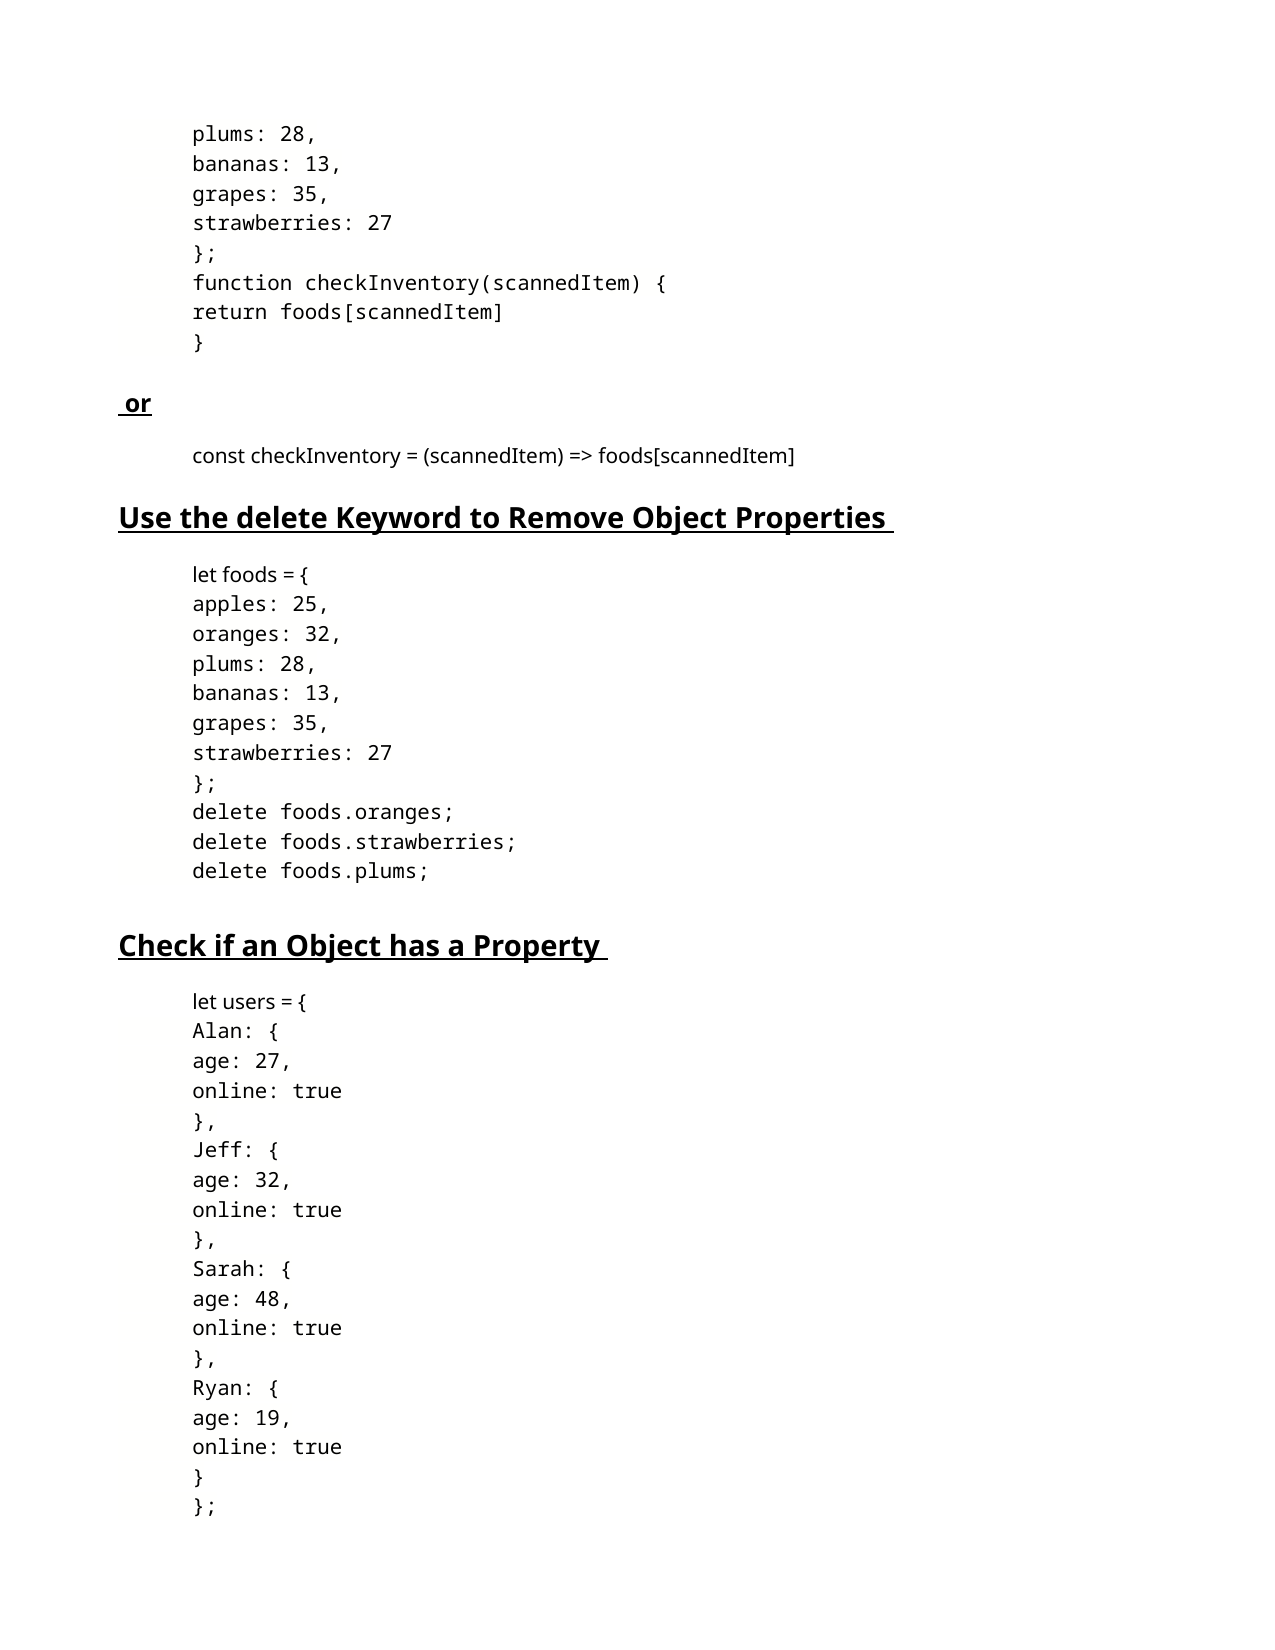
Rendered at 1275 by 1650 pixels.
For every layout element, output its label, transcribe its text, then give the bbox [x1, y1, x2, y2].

text age: 19, [118, 1401, 1157, 1431]
text let users = { [118, 987, 1157, 1015]
text online: true [118, 1193, 1157, 1223]
text age: 48, [118, 1283, 1157, 1312]
text Check if an Object has a Property [118, 925, 1157, 964]
text grapes: 35, [118, 177, 1157, 207]
text }; [118, 1490, 1157, 1520]
text function checkInventory(scannedItem) { [118, 267, 1157, 296]
text grapes: 35, [118, 707, 1157, 737]
text apples: 25, [118, 588, 1157, 618]
text age: 32, [118, 1164, 1157, 1193]
text delete foods.oranges; [118, 796, 1157, 826]
text }; [118, 766, 1157, 796]
text }; [118, 237, 1157, 267]
text Ryan: { [118, 1372, 1157, 1401]
text oranges: 32, [118, 618, 1157, 648]
text Use the delete Keyword to Remove Object Properties [118, 498, 1157, 537]
text }, [118, 1223, 1157, 1253]
text const checkInventory = (scannedItem) => foods[scannedItem] [118, 441, 1157, 469]
text delete foods.strawberries; [118, 826, 1157, 855]
text } [118, 326, 1157, 356]
text plums: 28, [118, 648, 1157, 677]
text strawberries: 27 [118, 207, 1157, 237]
text online: true [118, 1431, 1157, 1461]
text online: true [118, 1312, 1157, 1342]
text strawberries: 27 [118, 737, 1157, 766]
text }, [118, 1104, 1157, 1134]
text bananas: 13, [118, 677, 1157, 707]
text Jeff: { [118, 1134, 1157, 1164]
text } [118, 1461, 1157, 1490]
text let foods = { [118, 560, 1157, 588]
text return foods[scannedItem] [118, 296, 1157, 326]
text }, [118, 1342, 1157, 1372]
text plums: 28, [118, 118, 1157, 148]
text bananas: 13, [118, 148, 1157, 177]
text or [118, 385, 1157, 419]
text delete foods.plums; [118, 855, 1157, 885]
text online: true [118, 1075, 1157, 1104]
text Sarah: { [118, 1253, 1157, 1283]
text age: 27, [118, 1045, 1157, 1075]
text Alan: { [118, 1015, 1157, 1045]
